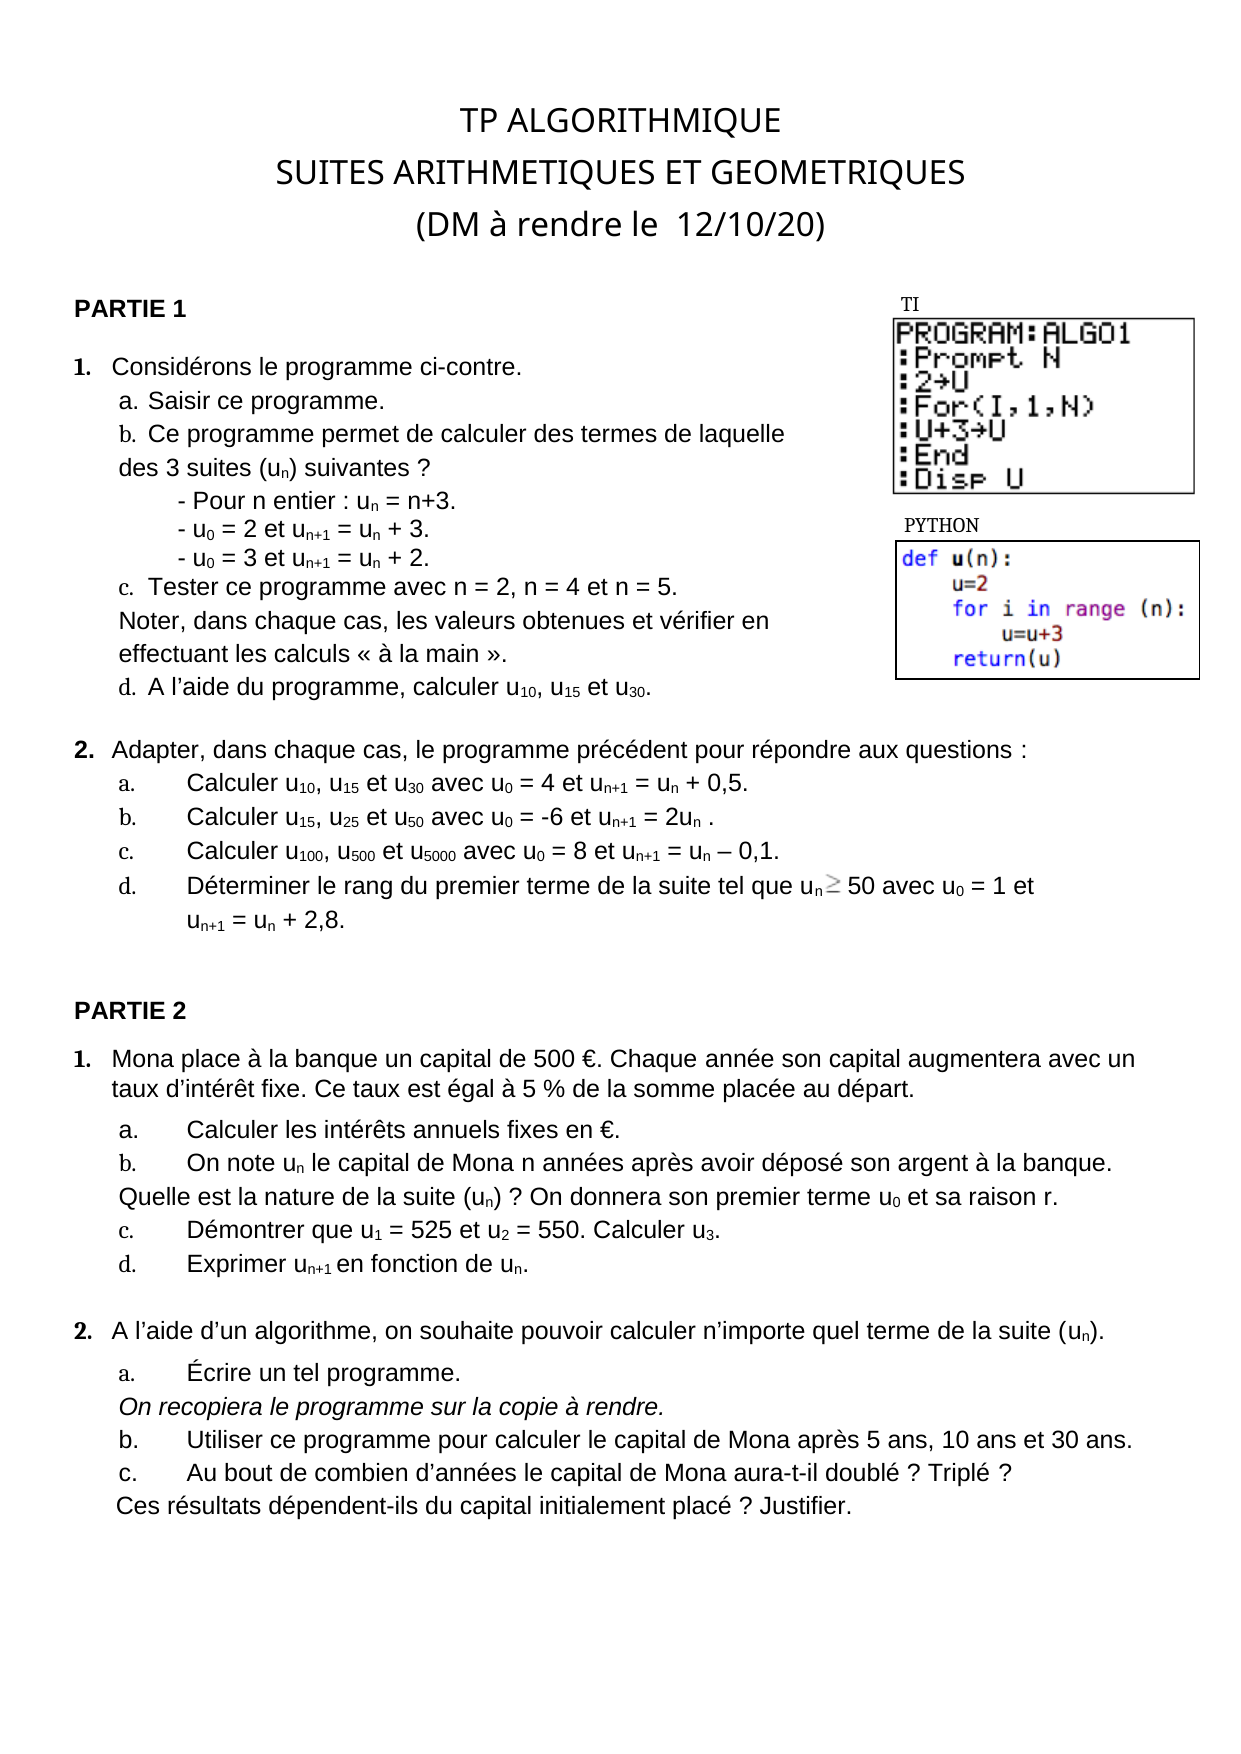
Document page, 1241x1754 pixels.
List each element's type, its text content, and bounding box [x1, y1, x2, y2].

list Ce programme permet de calculer des termes de laquelle des 3 suites (un) suivantes ? [118, 419, 798, 481]
list Calculer u15, u25 et u50 avec u0 = -6 et un+1 = 2un . [118, 802, 1167, 832]
text PARTIE 2 [74, 996, 1167, 1025]
subtitle SUITES ARITHMETIQUES ET GEOMETRIQUES [74, 148, 1167, 194]
picture [897, 542, 1199, 678]
text On recopiera le programme sur la copie à rendre. [118, 1392, 1167, 1421]
list Mona place à la banque un capital de 500 €. Chaque année son capital augmentera avec un taux d’intérêt fixe. Ce taux est égal à 5 % de la somme placée au départ. [74, 1044, 1167, 1102]
text Ces résultats dépendent-ils du capital initialement placé ? Justifier. [74, 1491, 1167, 1520]
subtitle TP ALGORITHMIQUE [74, 96, 1167, 142]
list A l’aide du programme, calculer u10, u15 et u30. [118, 672, 828, 702]
text PARTIE 1 [74, 294, 1167, 323]
list Considérons le programme ci-contre. [74, 352, 889, 381]
list Calculer u100, u500 et u5000 avec u0 = 8 et un+1 = un – 0,1. [118, 836, 1167, 866]
list Au bout de combien d’années le capital de Mona aura-t-il doublé ? Triplé ? [118, 1458, 1167, 1487]
text - u0 = 2 et un+1 = un + 3. [118, 514, 768, 543]
list Calculer les intérêts annuels fixes en €. [118, 1115, 1167, 1143]
list Démontrer que u1 = 525 et u2 = 550. Calculer u3. [118, 1215, 1167, 1244]
list Écrire un tel programme. [118, 1358, 1167, 1388]
list Déterminer le rang du premier terme de la suite tel que un 50 avec u0 = 1 et [118, 870, 1167, 901]
text Quelle est la nature de la suite (un) ? On donnera son premier terme u0 et sa raison r. [118, 1182, 1167, 1211]
list On note un le capital de Mona n années après avoir déposé son argent à la banque. [118, 1148, 1167, 1177]
list Adapter, dans chaque cas, le programme précédent pour répondre aux questions : [74, 735, 1167, 763]
text Noter, dans chaque cas, les valeurs obtenues et vérifier en effectuant les calculs « à la main ». [118, 606, 828, 668]
list Utiliser ce programme pour calculer le capital de Mona après 5 ans, 10 ans et 30 ans. [118, 1425, 1167, 1454]
text un+1 = un + 2,8. [186, 905, 1167, 934]
text (DM à rendre le 12/10/20) [74, 201, 1167, 246]
text - u0 = 3 et un+1 = un + 2. [118, 543, 768, 572]
list Tester ce programme avec n = 2, n = 4 et n = 5. [118, 572, 828, 602]
list Saisir ce programme. [118, 386, 828, 414]
picture [889, 314, 1199, 497]
list A l’aide d’un algorithme, on souhaite pouvoir calculer n’importe quel terme de la suite (un). [74, 1316, 1167, 1346]
list Exprimer un+1 en fonction de un. [118, 1249, 1167, 1279]
list Calculer u10, u15 et u30 avec u0 = 4 et un+1 = un + 0,5. [118, 768, 1167, 797]
text - Pour n entier : un = n+3. [118, 486, 768, 514]
